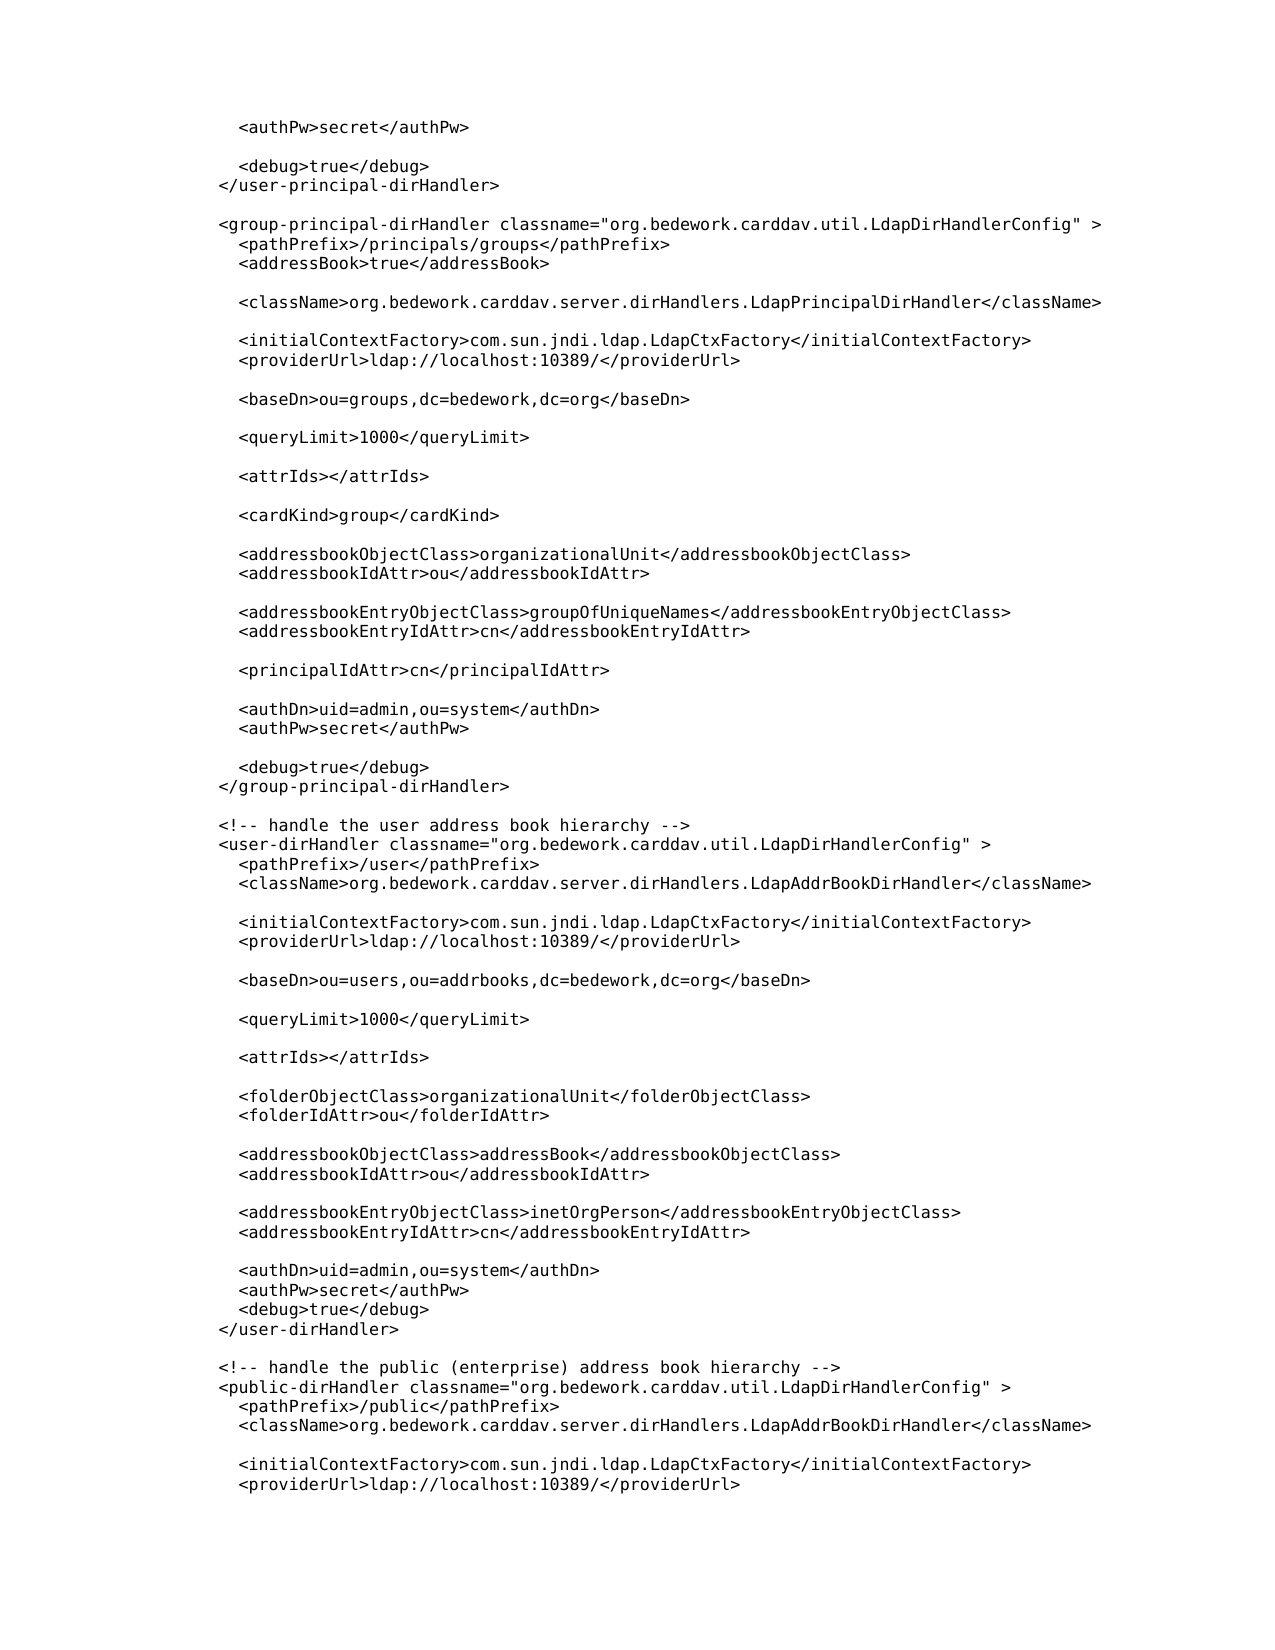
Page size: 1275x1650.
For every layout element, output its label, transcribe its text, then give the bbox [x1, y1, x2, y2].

text <providerUrl>ldap://localhost:10389/</providerUrl> [118, 932, 1157, 951]
text <user-dirHandler classname="org.bedework.carddav.util.LdapDirHandlerConfig" > [118, 835, 1157, 854]
text <debug>true</debug> [118, 157, 1157, 176]
text <addressbookObjectClass>addressBook</addressbookObjectClass> [118, 1145, 1157, 1164]
text <!-- handle the public (enterprise) address book hierarchy --> [118, 1358, 1157, 1377]
text <addressbookObjectClass>organizationalUnit</addressbookObjectClass> [118, 544, 1157, 564]
text <addressbookEntryObjectClass>groupOfUniqueNames</addressbookEntryObjectClass> [118, 602, 1157, 622]
text <authDn>uid=admin,ou=system</authDn> [118, 699, 1157, 719]
text <folderObjectClass>organizationalUnit</folderObjectClass> [118, 1087, 1157, 1106]
text <baseDn>ou=groups,dc=bedework,dc=org</baseDn> [118, 389, 1157, 409]
text <pathPrefix>/public</pathPrefix> [118, 1397, 1157, 1416]
text <className>org.bedework.carddav.server.dirHandlers.LdapPrincipalDirHandler</className> [118, 292, 1157, 312]
text <!-- handle the user address book hierarchy --> [118, 816, 1157, 835]
text <authPw>secret</authPw> [118, 118, 1157, 137]
text <debug>true</debug> [118, 1300, 1157, 1319]
text <authPw>secret</authPw> [118, 719, 1157, 738]
text <group-principal-dirHandler classname="org.bedework.carddav.util.LdapDirHandlerConfig" > [118, 215, 1157, 234]
text <baseDn>ou=users,ou=addrbooks,dc=bedework,dc=org</baseDn> [118, 971, 1157, 990]
text <attrIds></attrIds> [118, 467, 1157, 486]
text </user-dirHandler> [118, 1319, 1157, 1339]
text <queryLimit>1000</queryLimit> [118, 428, 1157, 447]
text <initialContextFactory>com.sun.jndi.ldap.LdapCtxFactory</initialContextFactory> [118, 331, 1157, 351]
text <initialContextFactory>com.sun.jndi.ldap.LdapCtxFactory</initialContextFactory> [118, 1455, 1157, 1474]
text <providerUrl>ldap://localhost:10389/</providerUrl> [118, 351, 1157, 370]
text <pathPrefix>/principals/groups</pathPrefix> [118, 234, 1157, 254]
text <addressbookIdAttr>ou</addressbookIdAttr> [118, 564, 1157, 583]
text <className>org.bedework.carddav.server.dirHandlers.LdapAddrBookDirHandler</className> [118, 874, 1157, 893]
text <addressbookIdAttr>ou</addressbookIdAttr> [118, 1164, 1157, 1184]
text <debug>true</debug> [118, 757, 1157, 777]
text <addressbookEntryIdAttr>cn</addressbookEntryIdAttr> [118, 622, 1157, 641]
text <cardKind>group</cardKind> [118, 506, 1157, 525]
text <principalIdAttr>cn</principalIdAttr> [118, 661, 1157, 680]
text <pathPrefix>/user</pathPrefix> [118, 854, 1157, 874]
text <public-dirHandler classname="org.bedework.carddav.util.LdapDirHandlerConfig" > [118, 1377, 1157, 1397]
text <addressbookEntryObjectClass>inetOrgPerson</addressbookEntryObjectClass> [118, 1203, 1157, 1222]
text <attrIds></attrIds> [118, 1048, 1157, 1067]
text <initialContextFactory>com.sun.jndi.ldap.LdapCtxFactory</initialContextFactory> [118, 912, 1157, 932]
text <addressBook>true</addressBook> [118, 254, 1157, 273]
text <queryLimit>1000</queryLimit> [118, 1009, 1157, 1029]
text <providerUrl>ldap://localhost:10389/</providerUrl> [118, 1474, 1157, 1494]
text <authPw>secret</authPw> [118, 1281, 1157, 1300]
text </user-principal-dirHandler> [118, 176, 1157, 196]
text <authDn>uid=admin,ou=system</authDn> [118, 1261, 1157, 1281]
text <addressbookEntryIdAttr>cn</addressbookEntryIdAttr> [118, 1222, 1157, 1242]
text </group-principal-dirHandler> [118, 777, 1157, 796]
text <folderIdAttr>ou</folderIdAttr> [118, 1106, 1157, 1126]
text <className>org.bedework.carddav.server.dirHandlers.LdapAddrBookDirHandler</className> [118, 1416, 1157, 1436]
